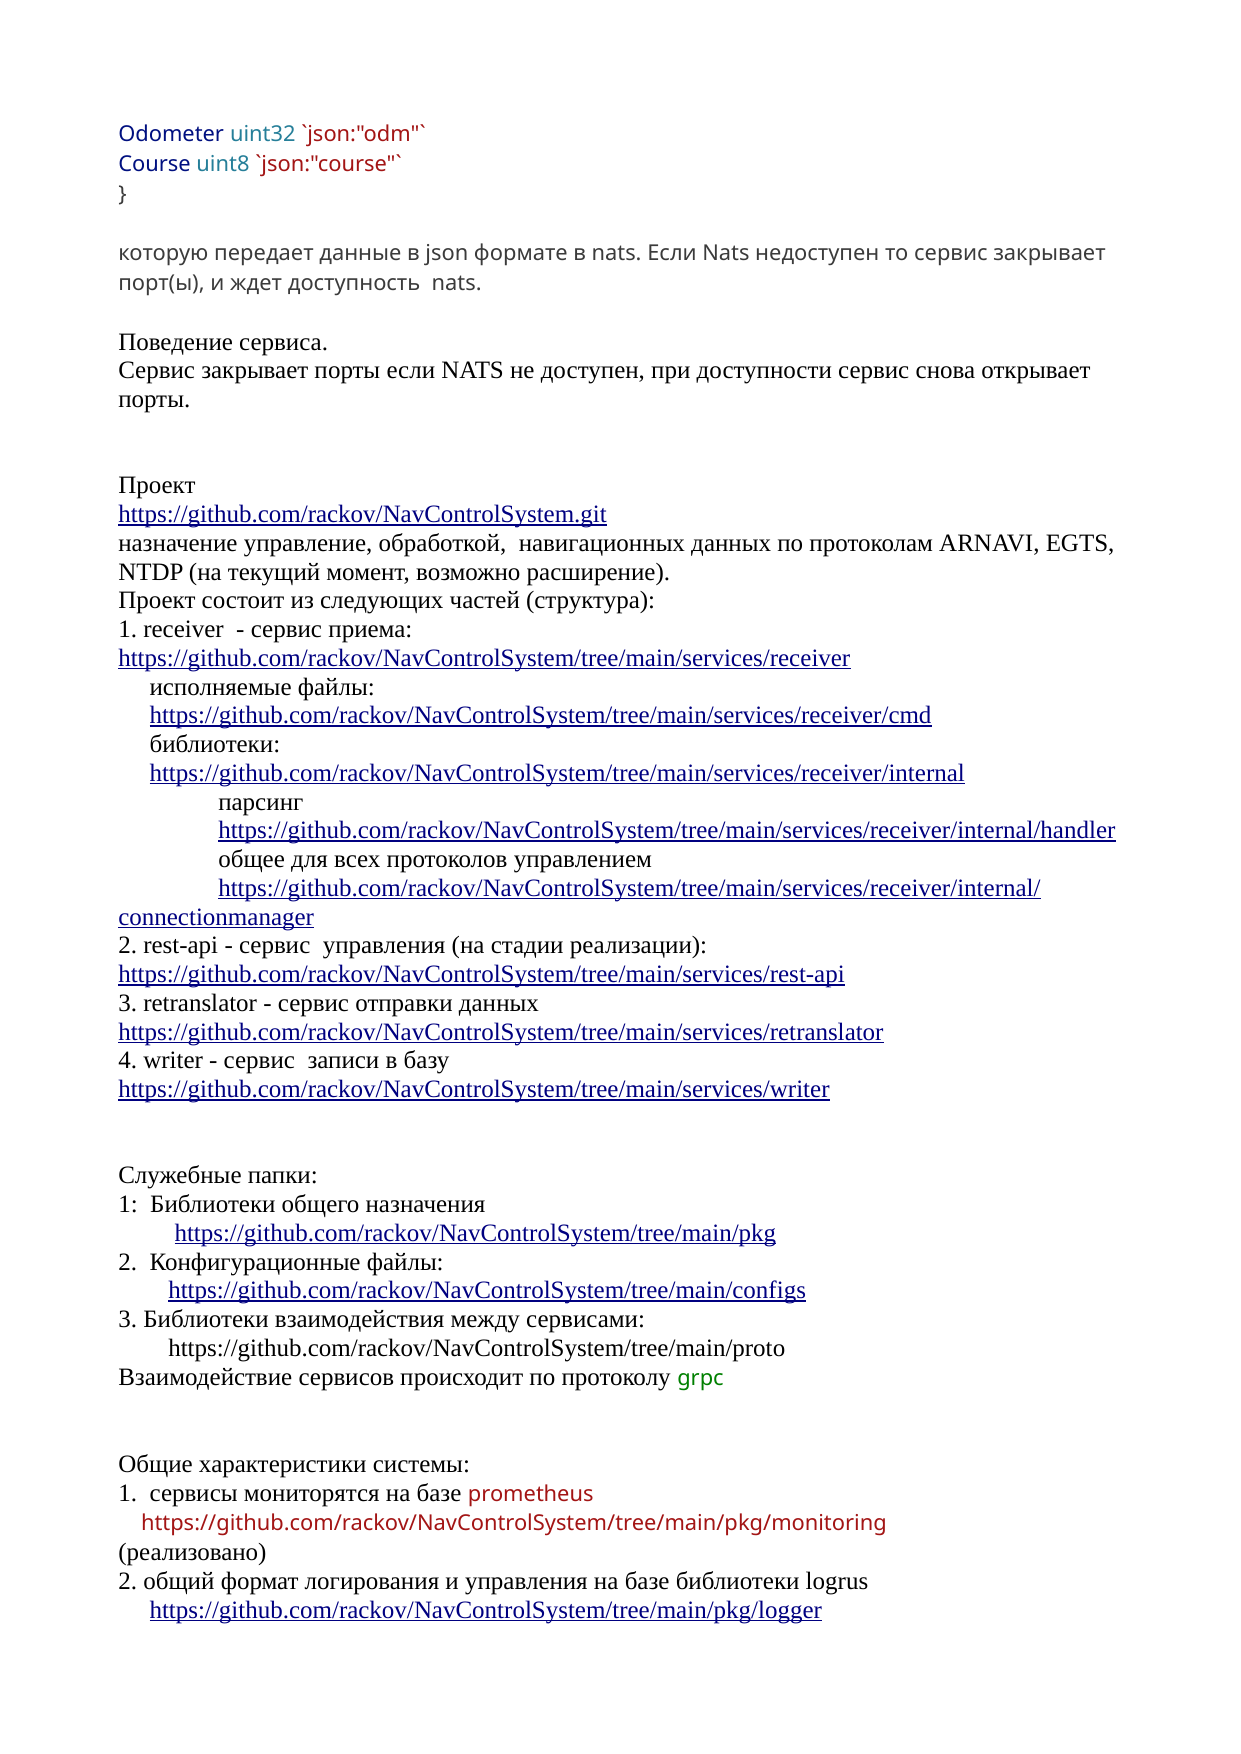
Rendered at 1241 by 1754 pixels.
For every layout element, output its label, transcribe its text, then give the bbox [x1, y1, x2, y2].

text https://github.com/rackov/NavControlSystem/tree/main/pkg [118, 1218, 1122, 1247]
text назначение управление, обработкой, навигационных данных по протоколам ARNAVI, EGTS, NTDP (на текущий момент, возможно расширение). [118, 528, 1122, 585]
text (реализовано) [118, 1537, 1122, 1566]
text Odometer uint32 `json:"odm"` [118, 118, 1122, 148]
text https://github.com/rackov/NavControlSystem/tree/main/services/receiver/internal/handler [118, 815, 1122, 844]
text общее для всех протоколов управлением [118, 844, 1122, 873]
text https://github.com/rackov/NavControlSystem/tree/main/services/retranslator [118, 1017, 1122, 1045]
text 2. общий формат логирования и управления на базе библиотеки logrus [118, 1566, 1122, 1595]
text https://github.com/rackov/NavControlSystem/tree/main/pkg/logger [118, 1595, 1122, 1623]
text парсинг [118, 787, 1122, 815]
text 2. Конфигурационные файлы: [118, 1247, 1122, 1275]
text https://github.com/rackov/NavControlSystem/tree/main/pkg/monitoring [118, 1507, 1122, 1537]
text Сервис закрывает порты если NATS не доступен, при доступности сервис снова открывает порты. [118, 355, 1122, 413]
text 1. сервисы мониторятся на базе prometheus [118, 1478, 1122, 1507]
text https://github.com/rackov/NavControlSystem/tree/main/services/writer [118, 1074, 1122, 1103]
text https://github.com/rackov/NavControlSystem/tree/main/services/rest-api [118, 959, 1122, 988]
text https://github.com/rackov/NavControlSystem/tree/main/configs [118, 1275, 1122, 1304]
text Course uint8 `json:"course"` [118, 148, 1122, 178]
text 3. retranslator - сервис отправки данных [118, 988, 1122, 1017]
text 1: Библиотеки общего назначения [118, 1189, 1122, 1218]
text } [118, 178, 1122, 207]
text Проект состоит из следующих частей (структура): 1. receiver - сервис приема: https://github.com/rackov/NavControlSystem/tree/main/services/receiver исполняемые файлы: https://github.com/rackov/NavControlSystem/tree/main/services/receiver/cmd [118, 585, 1122, 729]
text библиотеки: https://github.com/rackov/NavControlSystem/tree/main/services/receiver/internal [118, 729, 1122, 787]
text https://github.com/rackov/NavControlSystem.git [118, 499, 1122, 528]
text Служебные папки: [118, 1160, 1122, 1189]
text https://github.com/rackov/NavControlSystem/tree/main/proto [118, 1333, 1122, 1362]
text https://github.com/rackov/NavControlSystem/tree/main/services/receiver/internal/connectionmanager [118, 873, 1122, 930]
text Общие характеристики системы: [118, 1449, 1122, 1478]
text Взаимодействие сервисов происходит по протоколу grpc [118, 1362, 1122, 1391]
text 4. writer - сервис записи в базу [118, 1045, 1122, 1074]
text Проект [118, 470, 1122, 499]
text 3. Библиотеки взаимодействия между сервисами: [118, 1304, 1122, 1333]
text которую передает данные в json формате в nats. Если Nats недоступен то сервис закрывает порт(ы), и ждет доступность nats. [118, 237, 1122, 297]
text Поведение сервиса. [118, 327, 1122, 355]
text 2. rest-api - сервис управления (на стадии реализации): [118, 930, 1122, 959]
